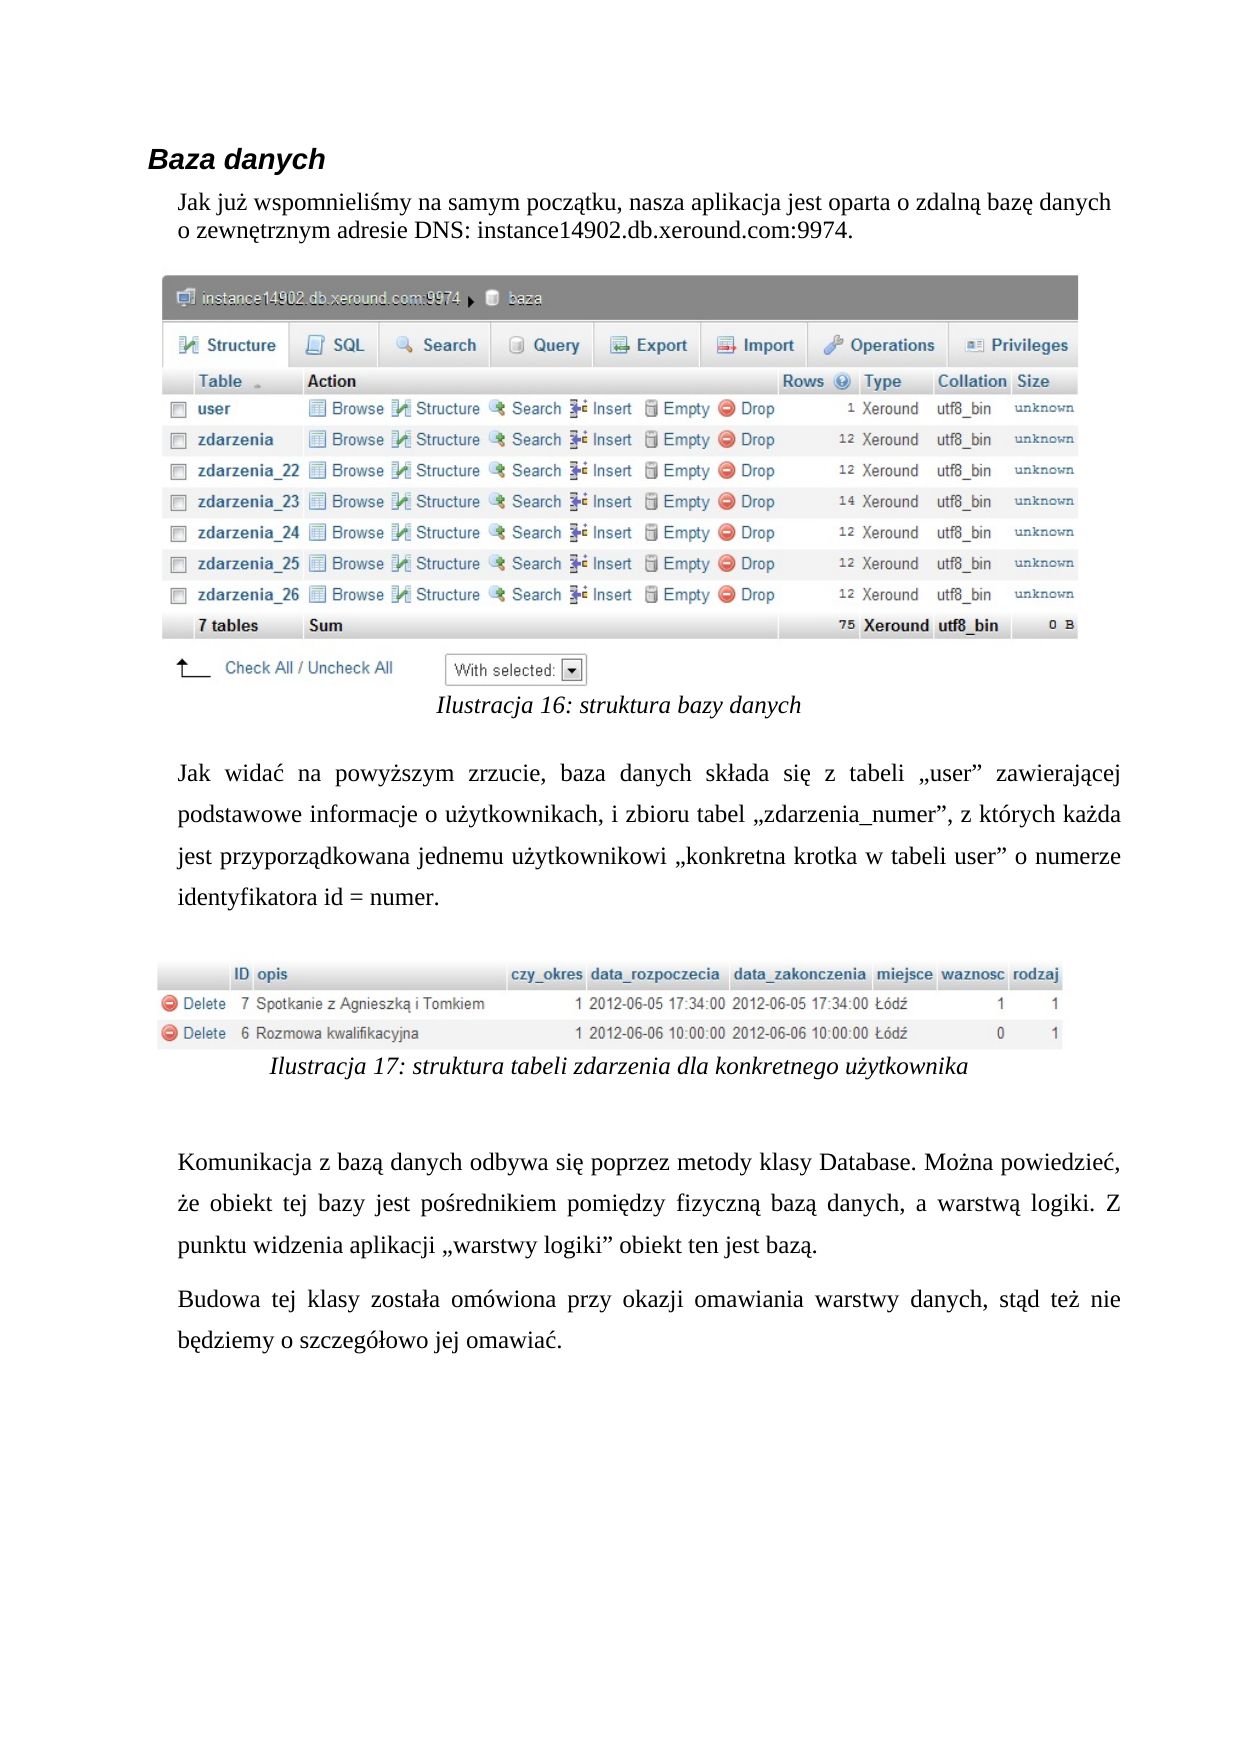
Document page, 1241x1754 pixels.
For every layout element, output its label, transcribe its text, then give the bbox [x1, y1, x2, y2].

text Ilustracja 17: struktura tabeli zdarzenia dla konkretnego użytkownika [148, 950, 1092, 1080]
picture [161, 268, 1079, 691]
text Budowa tej klasy została omówiona przy okazji omawiania warstwy danych, stąd też nie będziemy o szczegółowo jej omawiać. [177, 1285, 1122, 1354]
subtitle Baza danych [148, 143, 1122, 176]
text Ilustracja 16: struktura bazy danych [148, 269, 1092, 718]
text Jak już wspomnieliśmy na samym początku, nasza aplikacja jest oparta o zdalną bazę danych o zewnętrznym adresie DNS: instance14902.db.xeround.com:9974. [177, 188, 1122, 244]
picture [157, 950, 1074, 1053]
text Komunikacja z bazą danych odbywa się poprzez metody klasy Database. Można powiedzieć, że obiekt tej bazy jest pośrednikiem pomiędzy fizyczną bazą danych, a warstwą logiki. Z punktu widzenia aplikacji „warstwy logiki” obiekt ten jest bazą. [177, 1148, 1122, 1259]
text Jak widać na powyższym zrzucie, baza danych składa się z tabeli „user” zawierającej podstawowe informacje o użytkownikach, i zbioru tabel „zdarzenia_numer”, z których każda jest przyporządkowana jednemu użytkownikowi „konkretna krotka w tabeli user” o numerze identyfikatora id = numer. [177, 759, 1122, 911]
